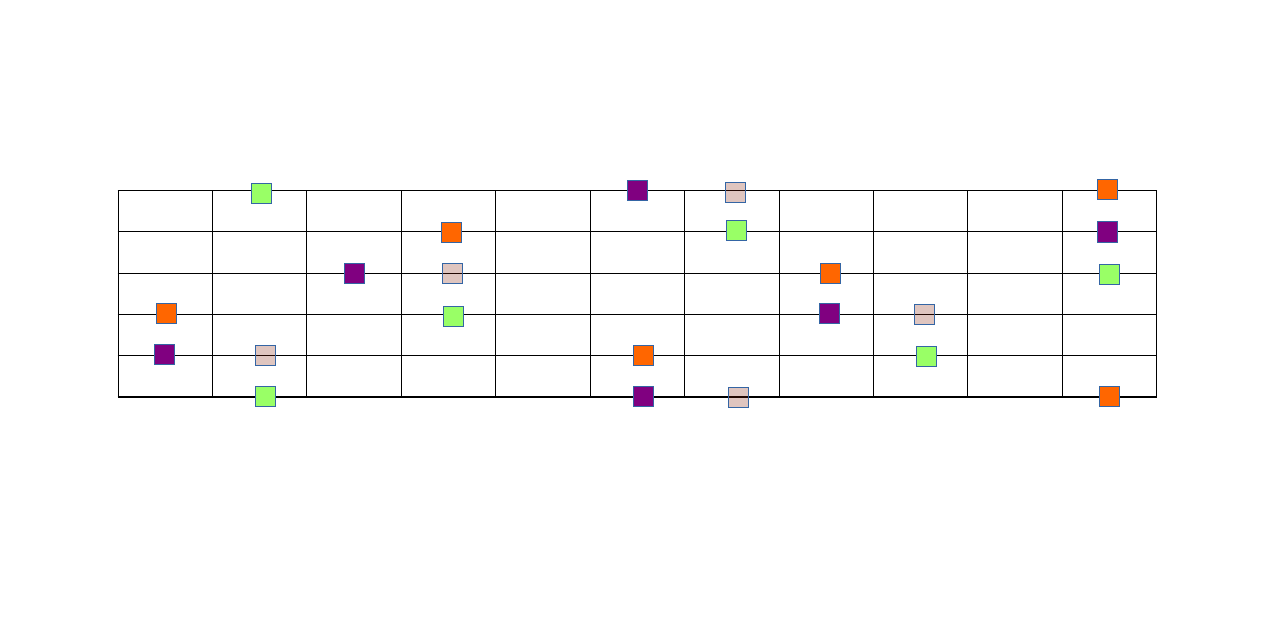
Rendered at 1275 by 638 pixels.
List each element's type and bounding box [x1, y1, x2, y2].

table_header [496, 191, 590, 231]
table_cell [968, 274, 1062, 314]
table_cell [402, 274, 495, 314]
table_cell [874, 315, 967, 355]
table_cell [1063, 232, 1156, 273]
table_cell [780, 356, 873, 396]
table_cell [213, 232, 306, 273]
table_cell [213, 315, 306, 355]
table_header [1063, 191, 1156, 231]
table_cell [213, 356, 306, 396]
table_cell [119, 274, 212, 314]
table_cell [874, 274, 967, 314]
table_cell [496, 356, 590, 396]
table_cell [119, 315, 212, 355]
table_cell [685, 274, 779, 314]
table_cell [496, 274, 590, 314]
table_cell [119, 232, 212, 273]
table_header [968, 191, 1062, 231]
table_cell [874, 356, 967, 396]
table_cell [307, 274, 401, 314]
table_cell [307, 232, 401, 273]
table_cell [1063, 315, 1156, 355]
table_cell [591, 232, 684, 273]
table_cell [307, 356, 401, 396]
table_cell [780, 315, 873, 355]
table_cell [780, 274, 873, 314]
table_header [685, 191, 779, 231]
table_cell [685, 315, 779, 355]
table_cell [402, 315, 495, 355]
table_cell [402, 356, 495, 396]
table_cell [402, 232, 495, 273]
table_cell [685, 232, 779, 273]
table_cell [685, 356, 779, 396]
table_cell [780, 232, 873, 273]
table_cell [496, 232, 590, 273]
table_cell [307, 315, 401, 355]
table_cell [874, 232, 967, 273]
table_header [591, 191, 684, 231]
table_header [119, 191, 212, 231]
table_cell [591, 274, 684, 314]
table_header [874, 191, 967, 231]
table_header [213, 191, 306, 231]
table_header [307, 191, 401, 231]
table_cell [591, 356, 684, 396]
table_cell [496, 315, 590, 355]
table_header [402, 191, 495, 231]
table_cell [968, 315, 1062, 355]
table_cell [1063, 274, 1156, 314]
table_header [780, 191, 873, 231]
table_cell [591, 315, 684, 355]
table_cell [119, 356, 212, 396]
table_cell [1063, 356, 1156, 396]
table_cell [213, 274, 306, 314]
table_cell [968, 232, 1062, 273]
table_cell [968, 356, 1062, 396]
